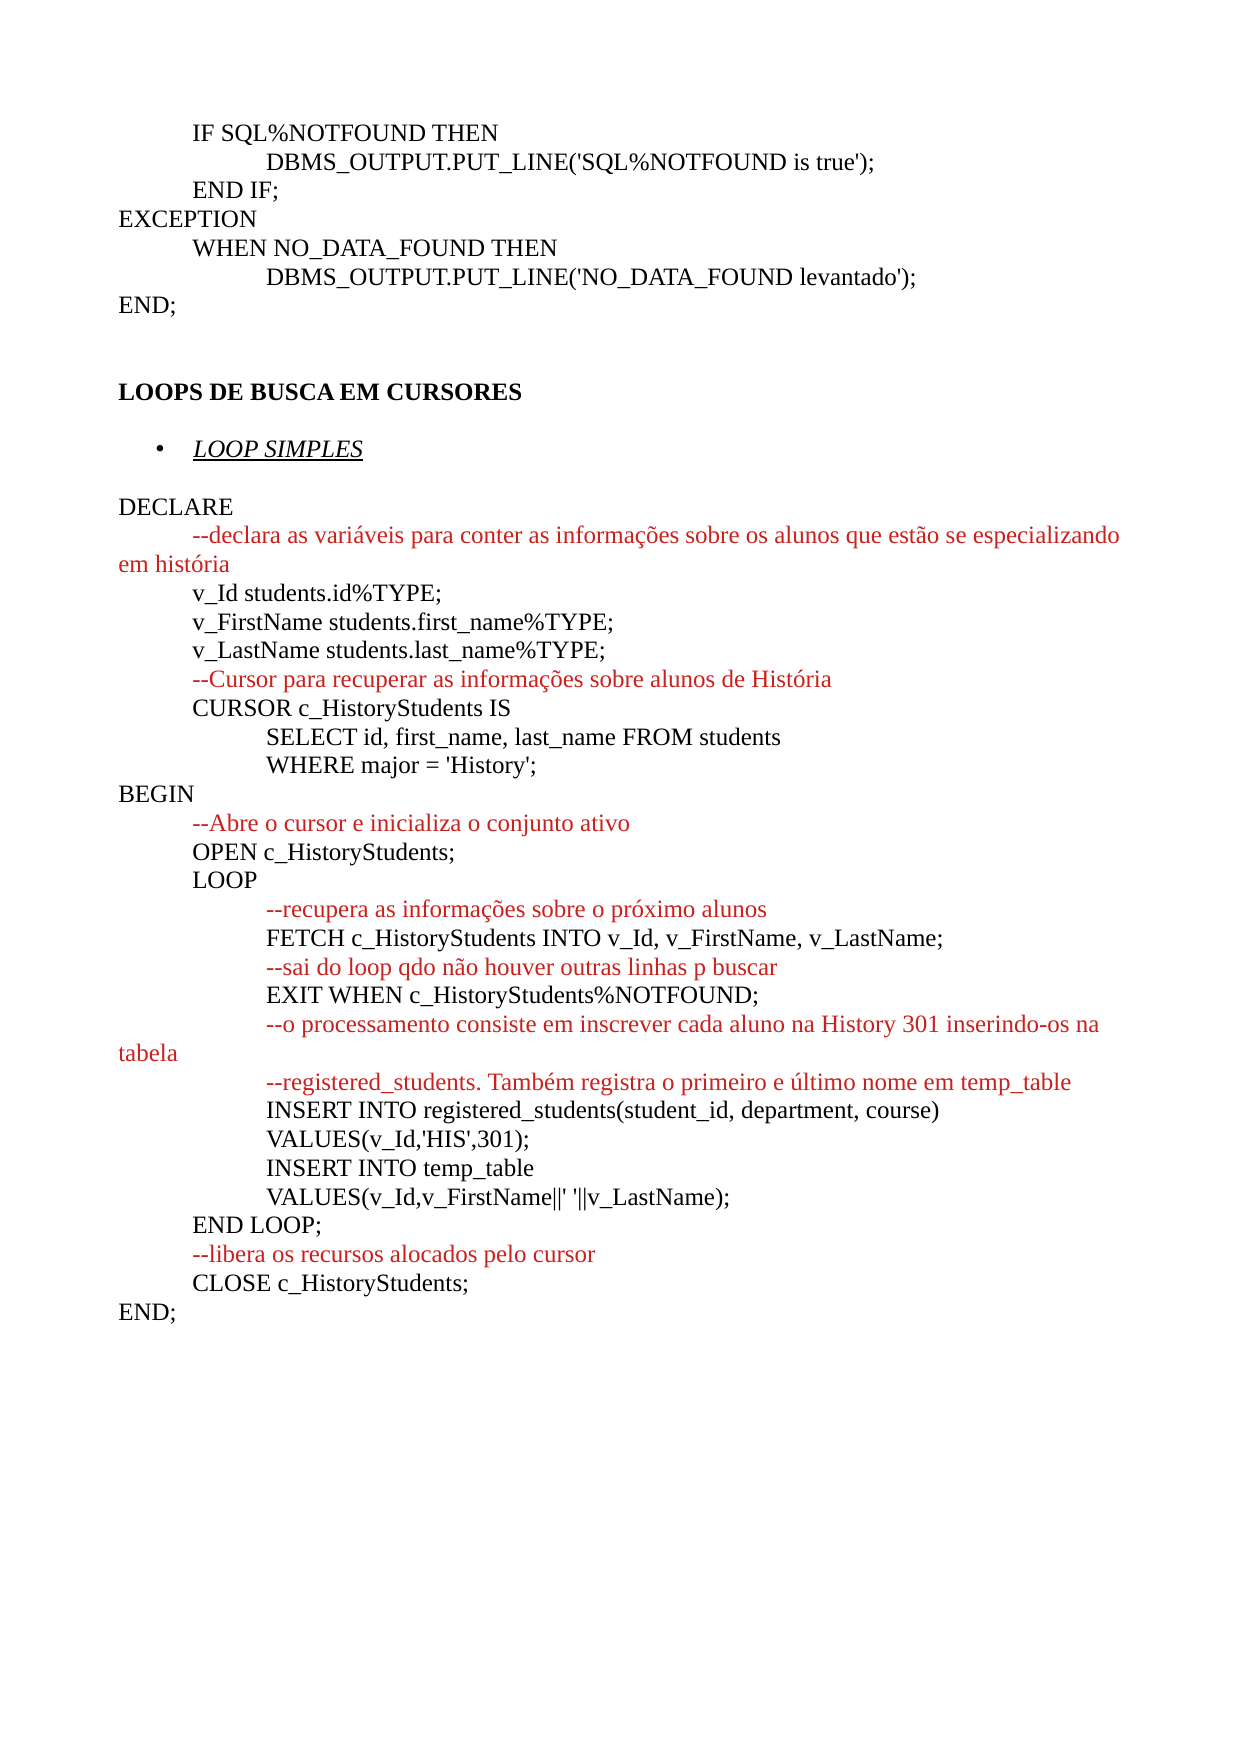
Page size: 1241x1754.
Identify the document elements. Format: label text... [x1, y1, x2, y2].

text END; [118, 1297, 1122, 1326]
text WHERE major = 'History'; [118, 751, 1122, 779]
text WHEN NO_DATA_FOUND THEN [118, 233, 1122, 262]
text CURSOR c_HistoryStudents IS [118, 693, 1122, 722]
text --Abre o cursor e inicializa o conjunto ativo [118, 808, 1122, 837]
text END IF; [118, 176, 1122, 204]
text --Cursor para recuperar as informações sobre alunos de História [118, 664, 1122, 693]
text --libera os recursos alocados pelo cursor [118, 1239, 1122, 1268]
text IF SQL%NOTFOUND THEN [118, 118, 1122, 147]
text --o processamento consiste em inscrever cada aluno na History 301 inserindo-os na tabela [118, 1009, 1122, 1067]
text OPEN c_HistoryStudents; [118, 837, 1122, 866]
list LOOP SIMPLES [156, 434, 1122, 463]
text v_Id students.id%TYPE; [118, 578, 1122, 607]
text --registered_students. Também registra o primeiro e último nome em temp_table [118, 1067, 1122, 1096]
text LOOP [118, 866, 1122, 894]
text DBMS_OUTPUT.PUT_LINE('SQL%NOTFOUND is true'); [118, 147, 1122, 176]
text DECLARE [118, 492, 1122, 521]
text FETCH c_HistoryStudents INTO v_Id, v_FirstName, v_LastName; [118, 923, 1122, 952]
text INSERT INTO registered_students(student_id, department, course) [118, 1096, 1122, 1124]
text EXCEPTION [118, 204, 1122, 233]
text EXIT WHEN c_HistoryStudents%NOTFOUND; [118, 981, 1122, 1009]
text SELECT id, first_name, last_name FROM students [118, 722, 1122, 751]
text CLOSE c_HistoryStudents; [118, 1268, 1122, 1297]
text VALUES(v_Id,'HIS',301); [118, 1124, 1122, 1153]
text INSERT INTO temp_table [118, 1153, 1122, 1182]
text --sai do loop qdo não houver outras linhas p buscar [118, 952, 1122, 981]
text VALUES(v_Id,v_FirstName||' '||v_LastName); [118, 1182, 1122, 1211]
text DBMS_OUTPUT.PUT_LINE('NO_DATA_FOUND levantado'); [118, 262, 1122, 291]
text --recupera as informações sobre o próximo alunos [118, 894, 1122, 923]
text END LOOP; [118, 1211, 1122, 1239]
text v_FirstName students.first_name%TYPE; [118, 607, 1122, 636]
text v_LastName students.last_name%TYPE; [118, 636, 1122, 664]
text BEGIN [118, 779, 1122, 808]
text LOOPS DE BUSCA EM CURSORES [118, 377, 1122, 406]
text END; [118, 291, 1122, 319]
text --declara as variáveis para conter as informações sobre os alunos que estão se especializando em história [118, 521, 1122, 578]
